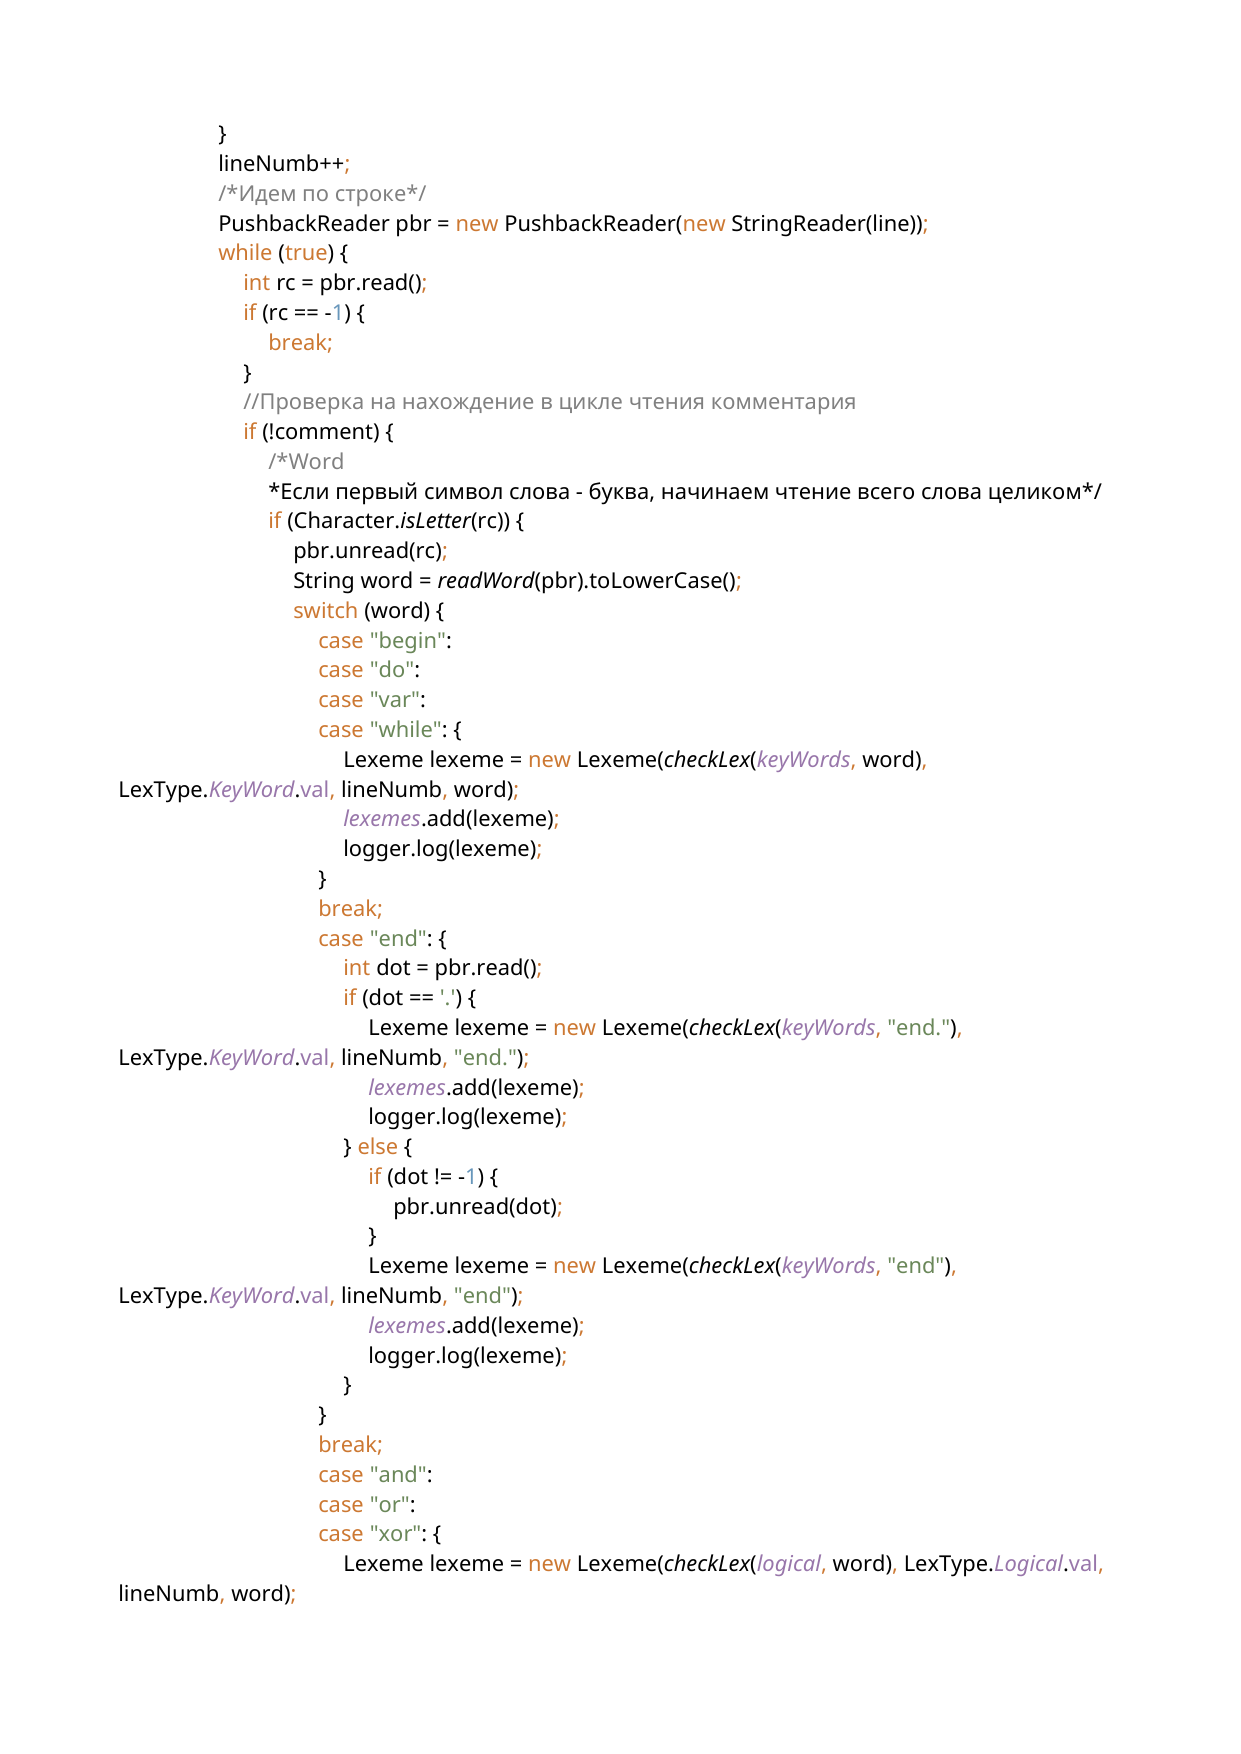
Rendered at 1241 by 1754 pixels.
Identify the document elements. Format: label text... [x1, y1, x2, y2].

text //Проверка на нахождение в цикле чтения комментария [118, 386, 1122, 416]
text if (Character.isLetter(rc)) { [118, 505, 1122, 535]
text } [118, 863, 1122, 893]
text logger.log(lexeme); [118, 1101, 1122, 1131]
text /*Идем по строке*/ [118, 178, 1122, 207]
text case "var": [118, 684, 1122, 714]
text break; [118, 327, 1122, 356]
text while (true) { [118, 237, 1122, 267]
text /*Word [118, 446, 1122, 476]
text Lexeme lexeme = new Lexeme(checkLex(keyWords, word), LexType.KeyWord.val, lineNumb, word); [118, 744, 1122, 803]
text Lexeme lexeme = new Lexeme(checkLex(keyWords, "end"), LexType.KeyWord.val, lineNumb, "end"); [118, 1250, 1122, 1310]
text lexemes.add(lexeme); [118, 1310, 1122, 1339]
text case "or": [118, 1488, 1122, 1518]
text logger.log(lexeme); [118, 1339, 1122, 1369]
text if (dot != -1) { [118, 1161, 1122, 1191]
text Lexeme lexeme = new Lexeme(checkLex(logical, word), LexType.Logical.val, lineNumb, word); [118, 1548, 1122, 1608]
text } [118, 1369, 1122, 1399]
text break; [118, 893, 1122, 922]
text Lexeme lexeme = new Lexeme(checkLex(keyWords, "end."), LexType.KeyWord.val, lineNumb, "end."); [118, 1012, 1122, 1071]
text if (!comment) { [118, 416, 1122, 446]
text lexemes.add(lexeme); [118, 1071, 1122, 1101]
text PushbackReader pbr = new PushbackReader(new StringReader(line)); [118, 207, 1122, 237]
text case "and": [118, 1459, 1122, 1488]
text switch (word) { [118, 595, 1122, 624]
text case "while": { [118, 714, 1122, 744]
text lineNumb++; [118, 148, 1122, 178]
text } [118, 1399, 1122, 1429]
text } else { [118, 1131, 1122, 1161]
text break; [118, 1429, 1122, 1459]
text if (rc == -1) { [118, 297, 1122, 327]
text case "do": [118, 654, 1122, 684]
text logger.log(lexeme); [118, 833, 1122, 863]
text pbr.unread(rc); [118, 535, 1122, 565]
text int dot = pbr.read(); [118, 952, 1122, 982]
text } [118, 1220, 1122, 1250]
text } [118, 118, 1122, 148]
text lexemes.add(lexeme); [118, 803, 1122, 833]
text } [118, 356, 1122, 386]
text case "xor": { [118, 1518, 1122, 1548]
text pbr.unread(dot); [118, 1191, 1122, 1220]
text int rc = pbr.read(); [118, 267, 1122, 297]
text *Если первый символ слова - буква, начинаем чтение всего слова целиком*/ [118, 476, 1122, 505]
text String word = readWord(pbr).toLowerCase(); [118, 565, 1122, 595]
text case "end": { [118, 922, 1122, 952]
text case "begin": [118, 624, 1122, 654]
text if (dot == '.') { [118, 982, 1122, 1012]
